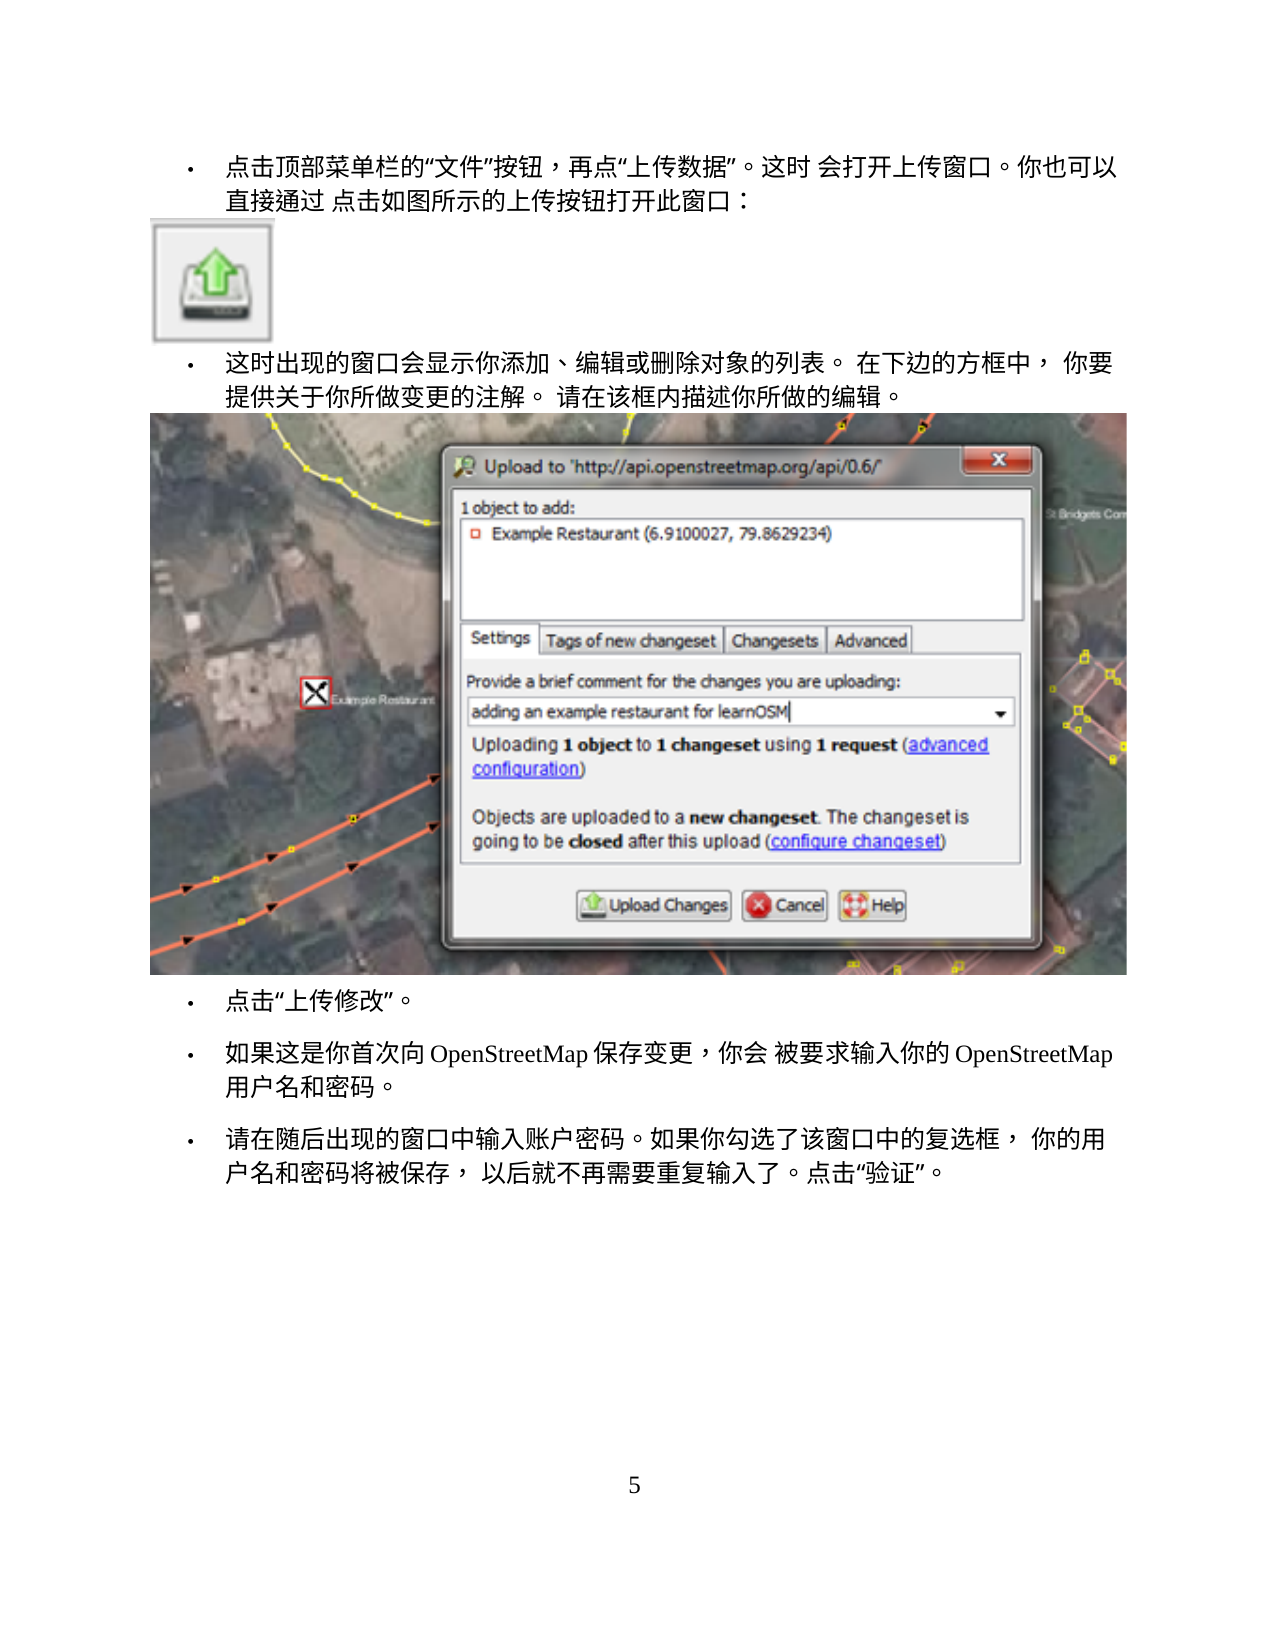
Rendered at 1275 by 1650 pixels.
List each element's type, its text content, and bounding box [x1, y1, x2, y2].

picture [150, 218, 275, 346]
list 点击“上传修改”。 [187, 984, 1125, 1018]
list 这时出现的窗口会显示你添加、编辑或删除对象的列表。 在下边的方框中， 你要提供关于你所做变更的注解。 请在该框内描述你所做的编辑。 [187, 345, 1125, 413]
picture [150, 413, 1127, 975]
list 如果这是你首次向OpenStreetMap保存变更，你会 被要求输入你的OpenStreetMap用户名和密码。 [187, 1036, 1125, 1104]
list 请在随后出现的窗口中输入账户密码。如果你勾选了该窗口中的复选框， 你的用户名和密码将被保存， 以后就不再需要重复输入了。点击“验证”。 [187, 1122, 1125, 1190]
list 点击顶部菜单栏的“文件”按钮，再点“上传数据”。这时 会打开上传窗口。你也可以直接通过 点击如图所示的上传按钮打开此窗口： [187, 150, 1125, 218]
